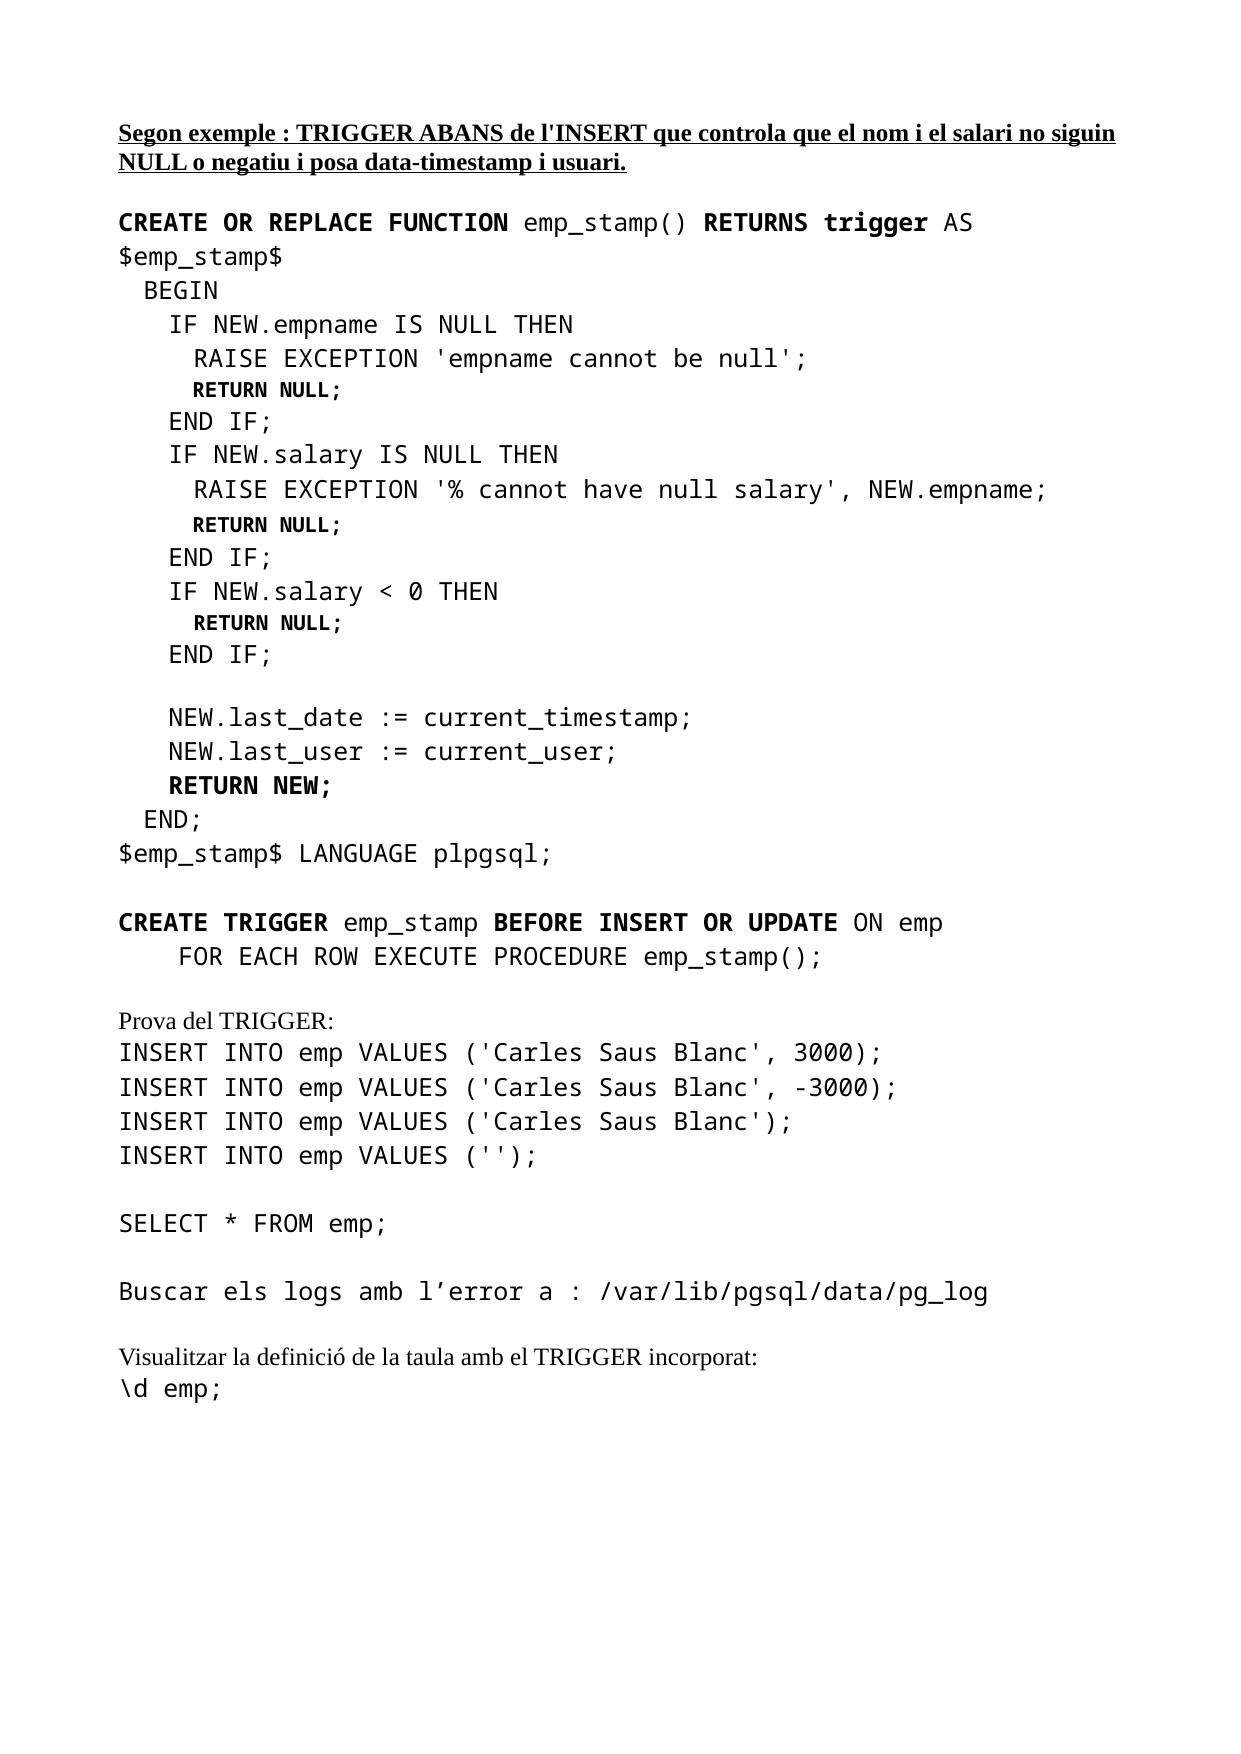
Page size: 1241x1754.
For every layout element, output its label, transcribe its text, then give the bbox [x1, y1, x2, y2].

text Visualitzar la definició de la taula amb el TRIGGER incorporat: [118, 1342, 1122, 1370]
text CREATE TRIGGER emp_stamp BEFORE INSERT OR UPDATE ON emp [118, 904, 1122, 938]
text IF NEW.salary IS NULL THEN [118, 437, 1122, 471]
text RETURN NEW; [118, 768, 1122, 802]
text Buscar els logs amb l’error a : /var/lib/pgsql/data/pg_log [118, 1273, 1122, 1308]
text BEGIN [118, 272, 1122, 307]
text RETURN NULL; [118, 607, 1122, 637]
text \d emp; [118, 1370, 1122, 1404]
text SELECT * FROM emp; [118, 1205, 1122, 1239]
text CREATE OR REPLACE FUNCTION emp_stamp() RETURNS trigger AS $emp_stamp$ [118, 204, 1122, 272]
text NEW.last_user := current_user; [118, 734, 1122, 768]
text END IF; [118, 637, 1122, 671]
text IF NEW.salary < 0 THEN [118, 573, 1122, 607]
text IF NEW.empname IS NULL THEN [118, 307, 1122, 341]
text Segon exemple : TRIGGER ABANS de l'INSERT que controla que el nom i el salari no siguin NULL o negatiu i posa data-timestamp i usuari. [118, 118, 1122, 176]
text RAISE EXCEPTION '% cannot have null salary', NEW.empname; [118, 471, 1122, 505]
text Prova del TRIGGER: [118, 1006, 1122, 1035]
text INSERT INTO emp VALUES ('Carles Saus Blanc'); [118, 1103, 1122, 1137]
text END IF; [118, 403, 1122, 437]
text END IF; [118, 539, 1122, 573]
text RAISE EXCEPTION 'empname cannot be null'; [118, 341, 1122, 375]
text NEW.last_date := current_timestamp; [118, 700, 1122, 734]
text $emp_stamp$ LANGUAGE plpgsql; [118, 836, 1122, 870]
text INSERT INTO emp VALUES ('Carles Saus Blanc', 3000); [118, 1035, 1122, 1069]
text RETURN NULL; [118, 375, 1122, 403]
text INSERT INTO emp VALUES (''); [118, 1137, 1122, 1171]
text RETURN NULL; [118, 505, 1122, 539]
text INSERT INTO emp VALUES ('Carles Saus Blanc', -3000); [118, 1069, 1122, 1103]
text END; [118, 802, 1122, 836]
text FOR EACH ROW EXECUTE PROCEDURE emp_stamp(); [118, 938, 1122, 972]
